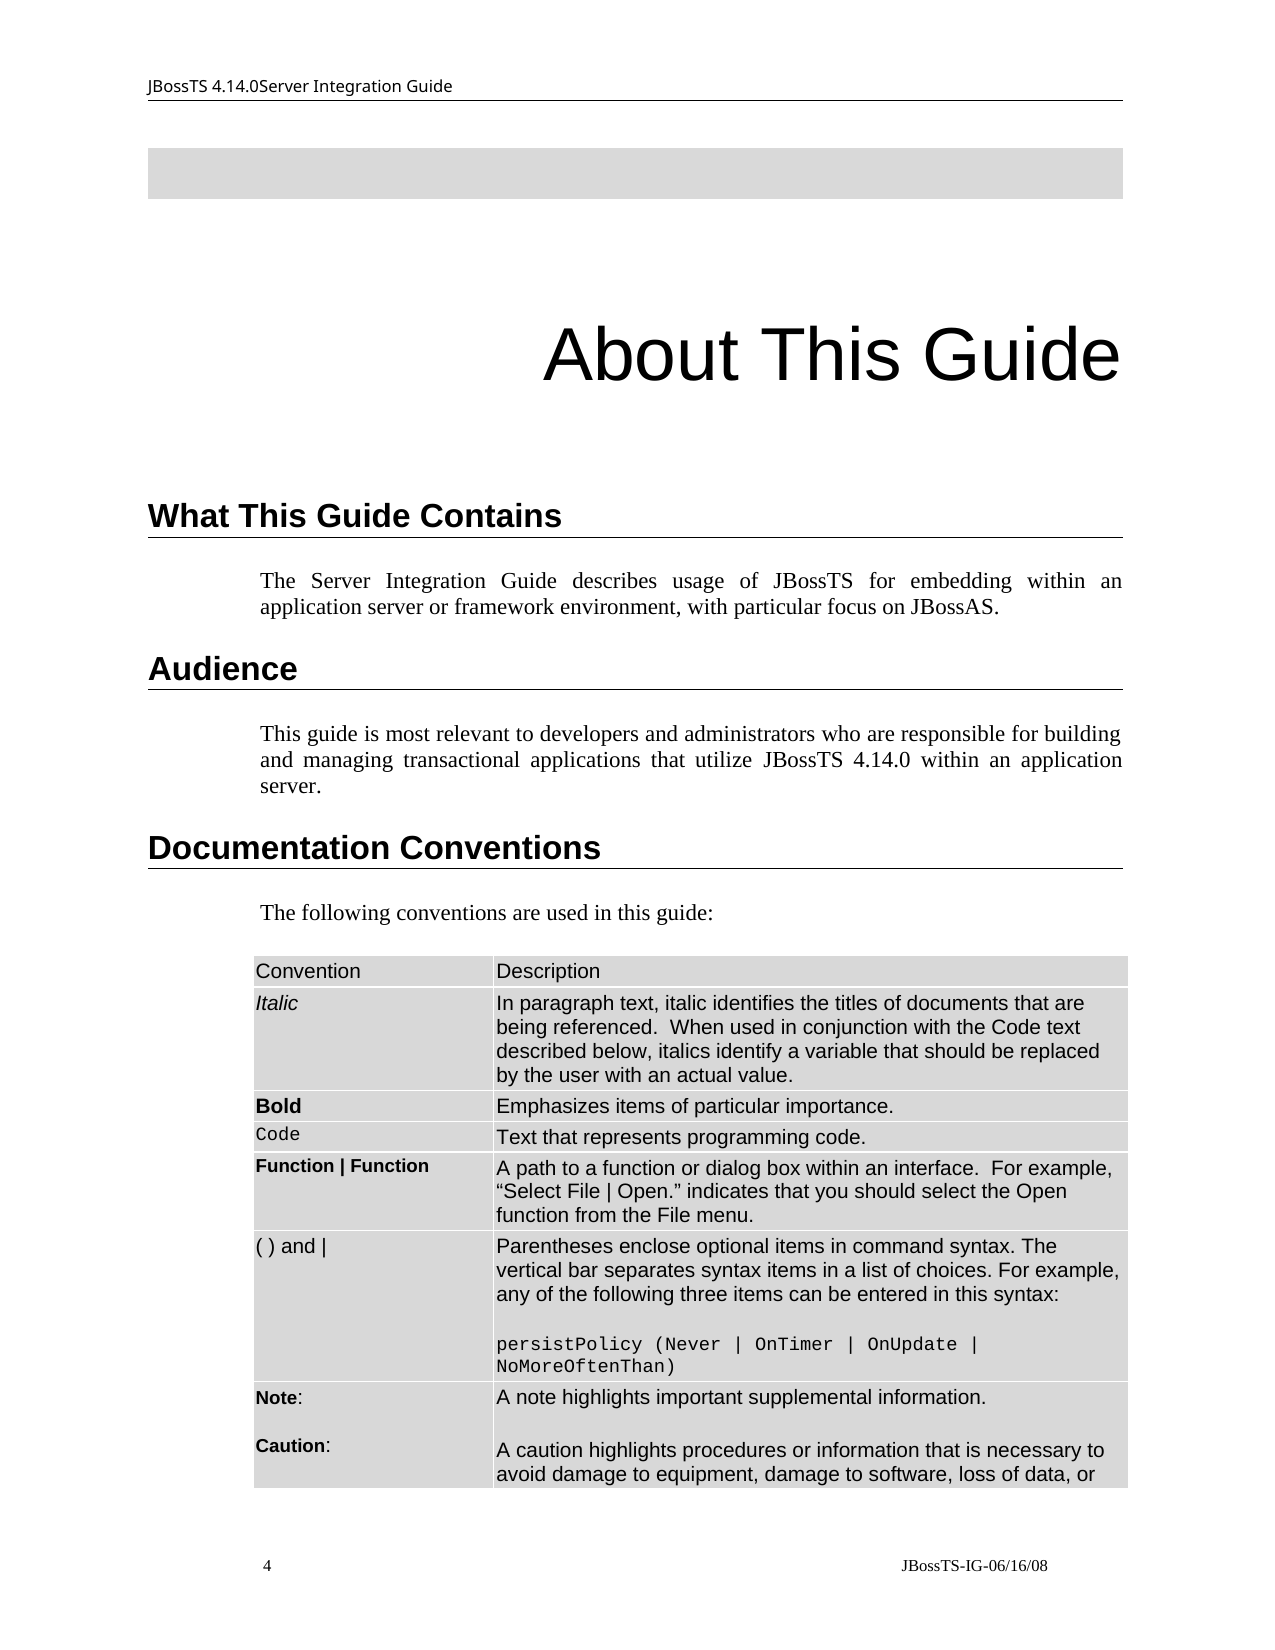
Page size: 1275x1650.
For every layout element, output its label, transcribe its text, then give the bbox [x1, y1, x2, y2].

table_header Convention [254, 956, 493, 986]
table_cell ( ) and | [254, 1231, 493, 1381]
subtitle Documentation Conventions [148, 828, 1123, 868]
table_cell In paragraph text, italic identifies the titles of documents that are being referenced. When used in conjunction with the Code text described below, italics identify a variable that should be replaced by the user with an actual value. [494, 988, 1128, 1090]
table_cell Emphasizes items of particular importance. [494, 1091, 1128, 1121]
table_cell A note highlights important supplemental information. A caution highlights procedures or information that is necessary to avoid damage to equipment, damage to software, loss of data, or [494, 1382, 1128, 1488]
text This guide is most relevant to developers and administrators who are responsible for building and managing transactional applications that utilize JBossTS 4.14.0 within an application server. [260, 719, 1123, 799]
table_cell Note: Caution: [254, 1382, 493, 1488]
subtitle What This Guide Contains [148, 496, 1123, 537]
title About This Guide [263, 224, 1123, 396]
table_cell Parentheses enclose optional items in command syntax. The vertical bar separates syntax items in a list of choices. For example, any of the following three items can be entered in this syntax: persistPolicy (Never | OnTimer | OnUpdate | NoMoreOftenThan) [494, 1231, 1128, 1381]
table_cell Bold [254, 1091, 493, 1121]
text The Server Integration Guide describes usage of JBossTS for embedding within an application server or framework environment, with particular focus on JBossAS. [260, 567, 1123, 620]
table_cell Italic [254, 988, 493, 1090]
table_header Description [494, 956, 1128, 986]
table_cell A path to a function or dialog box within an interface. For example, “Select File | Open.” indicates that you should select the Open function from the File menu. [494, 1153, 1128, 1230]
text The following conventions are used in this guide: [260, 898, 1123, 925]
table_cell Function | Function [254, 1153, 493, 1230]
table_cell Code [254, 1122, 493, 1151]
subtitle Audience [148, 649, 1123, 689]
table_cell Text that represents programming code. [494, 1122, 1128, 1151]
